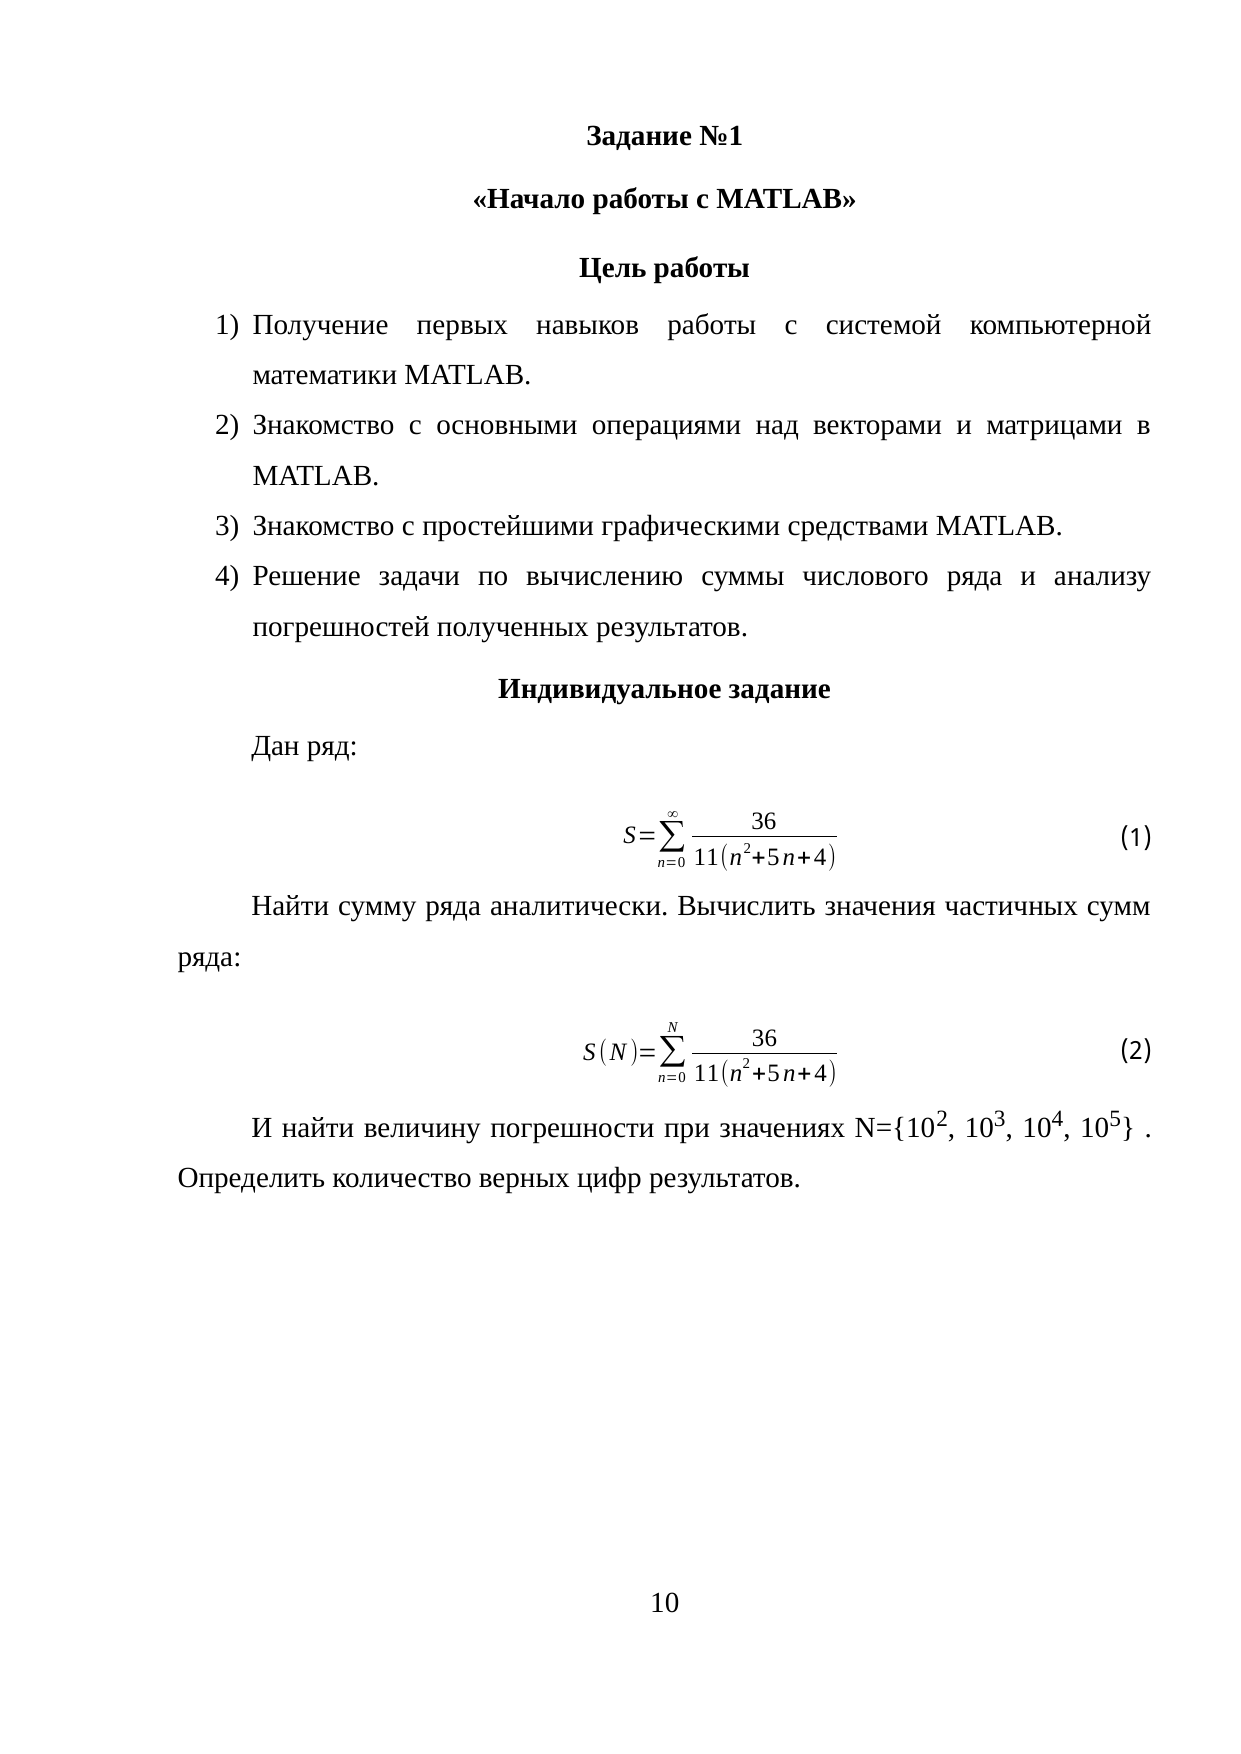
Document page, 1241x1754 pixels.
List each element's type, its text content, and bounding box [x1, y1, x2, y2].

list Решение задачи по вычислению суммы числового ряда и анализу погрешностей полученных результатов. [215, 558, 1152, 642]
subtitle Задание №1 [177, 118, 1152, 152]
list Получение первых навыков работы с системой компьютерной математики MATLAB. [215, 307, 1152, 391]
text Дан ряд: [177, 728, 1152, 762]
list Знакомство с простейшими графическими средствами MATLAB. [215, 508, 1152, 542]
list Знакомство с основными операциями над векторами и матрицами в MATLAB. [215, 407, 1152, 491]
text И найти величину погрешности при значениях N={102, 103, 104, 105} . Определить количество верных цифр результатов. [177, 1104, 1152, 1194]
text Найти сумму ряда аналитически. Вычислить значения частичных сумм ряда: [177, 888, 1152, 972]
subtitle «Начало работы с MATLAB» [177, 181, 1152, 214]
subtitle Индивидуальное задание [177, 671, 1152, 705]
subtitle Цель работы [177, 250, 1152, 283]
